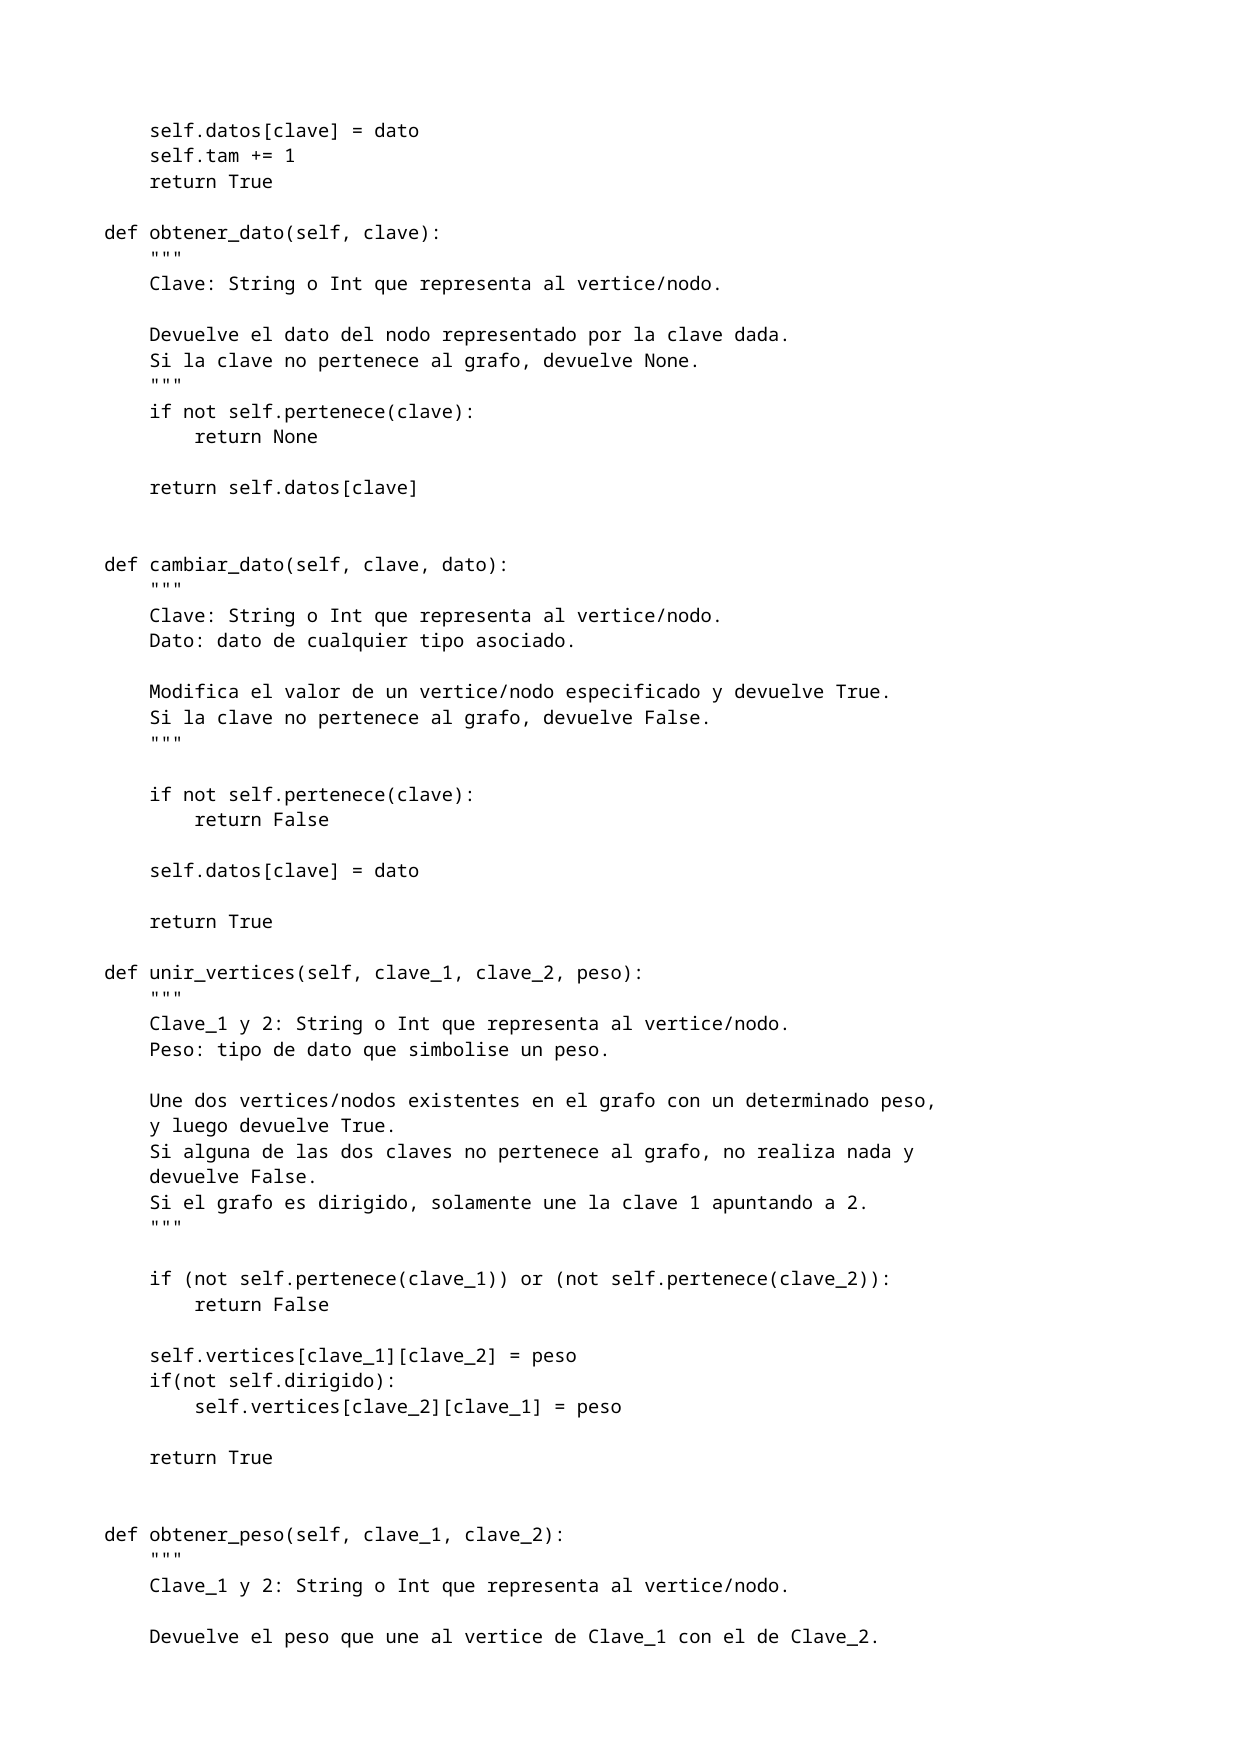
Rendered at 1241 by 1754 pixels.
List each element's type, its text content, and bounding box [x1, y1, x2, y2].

text y luego devuelve True. [59, 1113, 1181, 1138]
text def obtener_peso(self, clave_1, clave_2): [59, 1521, 1181, 1546]
text Clave: String o Int que representa al vertice/nodo. [59, 270, 1181, 296]
text return False [59, 1291, 1181, 1317]
text Si la clave no pertenece al grafo, devuelve None. [59, 347, 1181, 372]
text if not self.pertenece(clave): [59, 781, 1181, 806]
text devuelve False. [59, 1164, 1181, 1189]
text Dato: dato de cualquier tipo asociado. [59, 628, 1181, 653]
text self.vertices[clave_1][clave_2] = peso [59, 1342, 1181, 1368]
text if not self.pertenece(clave): [59, 398, 1181, 423]
text return True [59, 1444, 1181, 1470]
text Peso: tipo de dato que simbolise un peso. [59, 1036, 1181, 1062]
text """ [59, 372, 1181, 398]
text Clave_1 y 2: String o Int que representa al vertice/nodo. [59, 1011, 1181, 1036]
text return True [59, 168, 1181, 194]
text return True [59, 908, 1181, 934]
text """ [59, 1546, 1181, 1572]
text Devuelve el dato del nodo representado por la clave dada. [59, 321, 1181, 347]
text if (not self.pertenece(clave_1)) or (not self.pertenece(clave_2)): [59, 1266, 1181, 1291]
text return False [59, 806, 1181, 832]
text self.datos[clave] = dato [59, 117, 1181, 143]
text self.vertices[clave_2][clave_1] = peso [59, 1393, 1181, 1419]
text return self.datos[clave] [59, 474, 1181, 500]
text """ [59, 245, 1181, 270]
text return None [59, 423, 1181, 449]
text def cambiar_dato(self, clave, dato): [59, 551, 1181, 577]
text def obtener_dato(self, clave): [59, 219, 1181, 245]
text """ [59, 1215, 1181, 1240]
text Clave_1 y 2: String o Int que representa al vertice/nodo. [59, 1572, 1181, 1597]
text self.datos[clave] = dato [59, 857, 1181, 883]
text Une dos vertices/nodos existentes en el grafo con un determinado peso, [59, 1087, 1181, 1113]
text if(not self.dirigido): [59, 1368, 1181, 1393]
text Devuelve el peso que une al vertice de Clave_1 con el de Clave_2. [59, 1623, 1181, 1648]
text def unir_vertices(self, clave_1, clave_2, peso): [59, 959, 1181, 985]
text Clave: String o Int que representa al vertice/nodo. [59, 602, 1181, 628]
text """ [59, 985, 1181, 1011]
text """ [59, 730, 1181, 755]
text Si la clave no pertenece al grafo, devuelve False. [59, 704, 1181, 730]
text Modifica el valor de un vertice/nodo especificado y devuelve True. [59, 679, 1181, 704]
text Si el grafo es dirigido, solamente une la clave 1 apuntando a 2. [59, 1189, 1181, 1215]
text Si alguna de las dos claves no pertenece al grafo, no realiza nada y [59, 1138, 1181, 1164]
text """ [59, 577, 1181, 602]
text self.tam += 1 [59, 143, 1181, 168]
